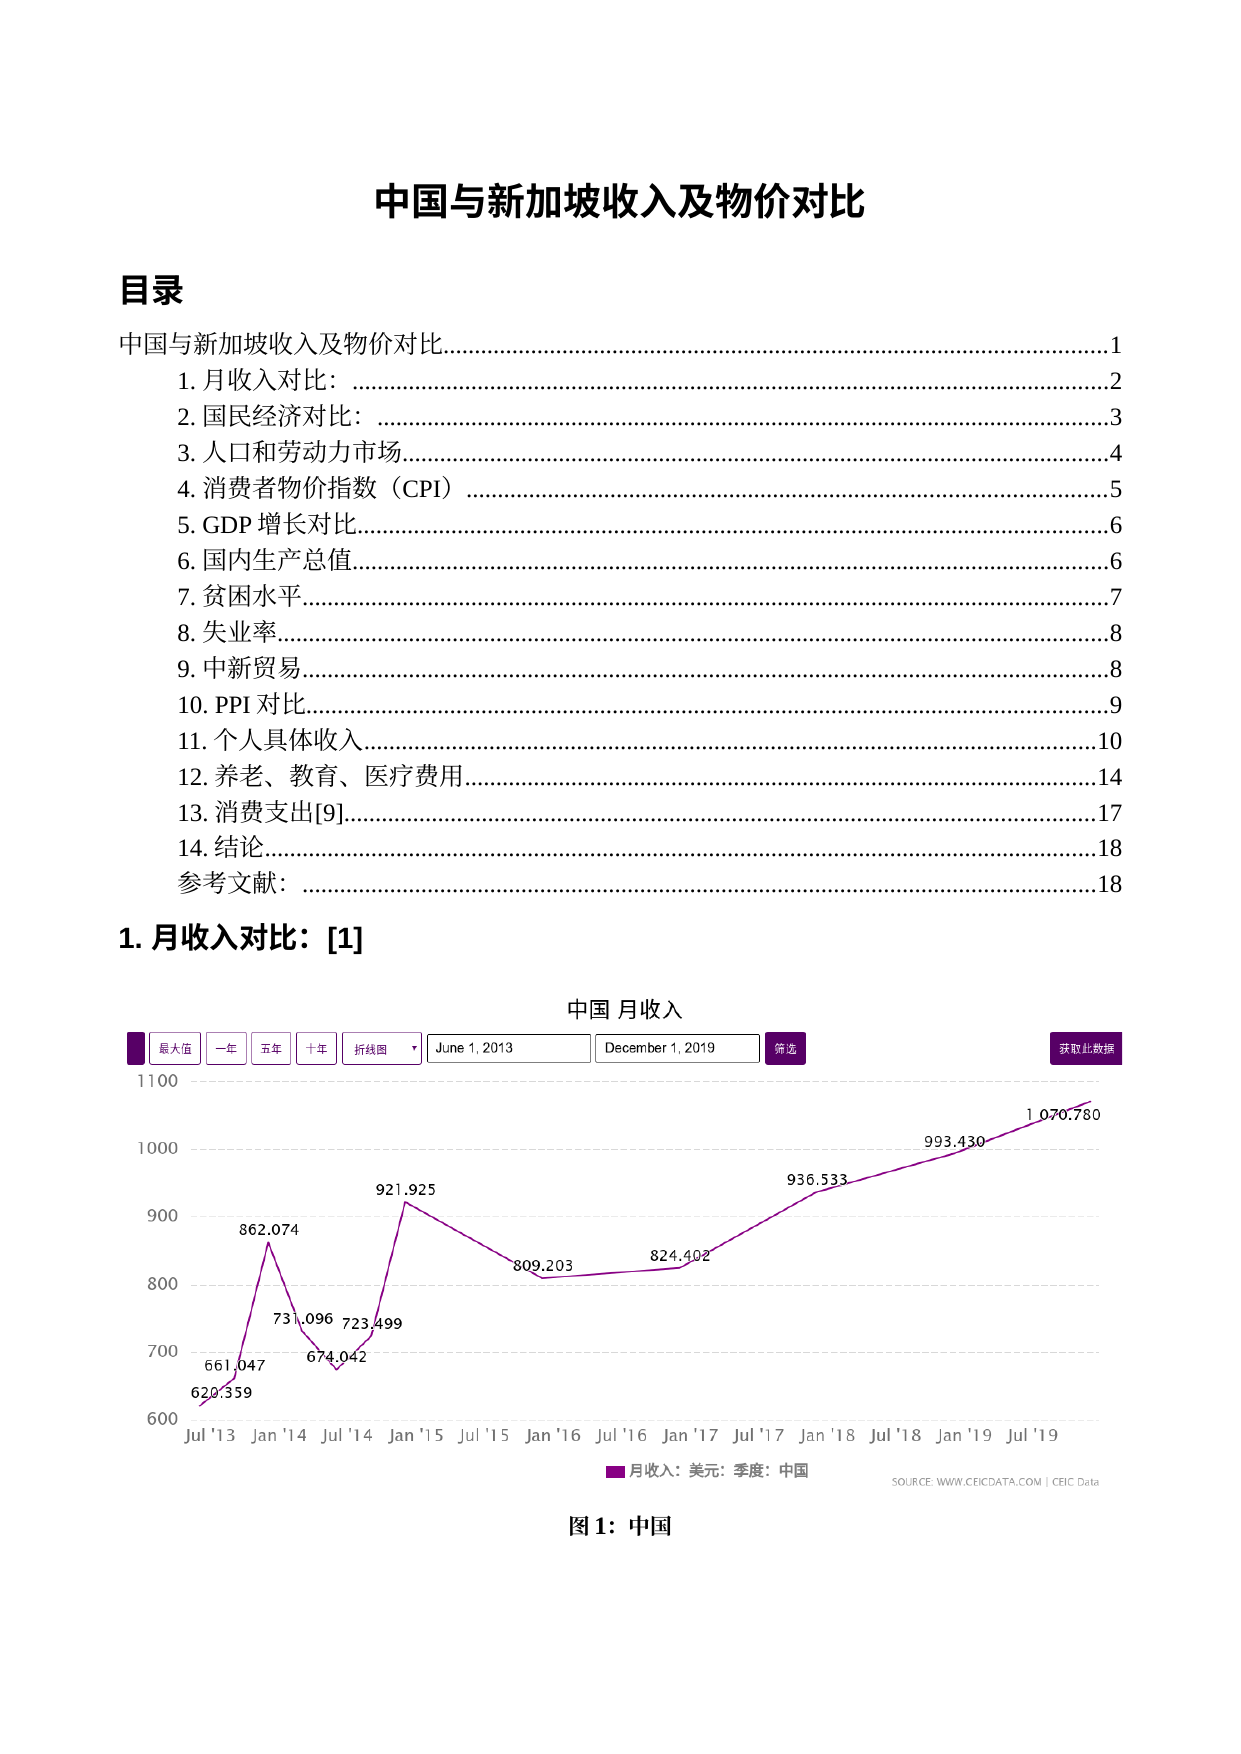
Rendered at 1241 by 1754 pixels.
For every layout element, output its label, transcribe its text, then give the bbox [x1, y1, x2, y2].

text 9. 中新贸易 8 [177, 648, 1122, 684]
text 13. 消费支出[9] 17 [177, 792, 1122, 828]
text 中国与新加坡收入及物价对比 1 [118, 325, 1122, 361]
text 12. 养老、教育、医疗费用 14 [177, 756, 1122, 792]
text 6. 国内生产总值 6 [177, 541, 1122, 577]
text 14. 结论 18 [177, 828, 1122, 864]
text 参考文献： 18 [177, 864, 1122, 900]
text 4. 消费者物价指数（CPI） 5 [177, 469, 1122, 505]
text 5. GDP增长对比 6 [177, 505, 1122, 541]
text 8. 失业率 8 [177, 612, 1122, 648]
text 图1：中国 [118, 1510, 1122, 1541]
text 11. 个人具体收入 10 [177, 720, 1122, 756]
text 2. 国民经济对比： 3 [177, 397, 1122, 433]
picture [118, 983, 1123, 1510]
text [118, 969, 1122, 983]
text 1. 月收入对比： 2 [177, 361, 1122, 397]
text 10. PPI对比 9 [177, 684, 1122, 720]
subtitle 中国与新加坡收入及物价对比 [118, 172, 1122, 227]
text 3. 人口和劳动力市场 4 [177, 433, 1122, 469]
subtitle 目录 [118, 264, 1122, 312]
subtitle 1. 月收入对比：[1] [118, 914, 1122, 957]
text 7. 贫困水平 7 [177, 577, 1122, 612]
